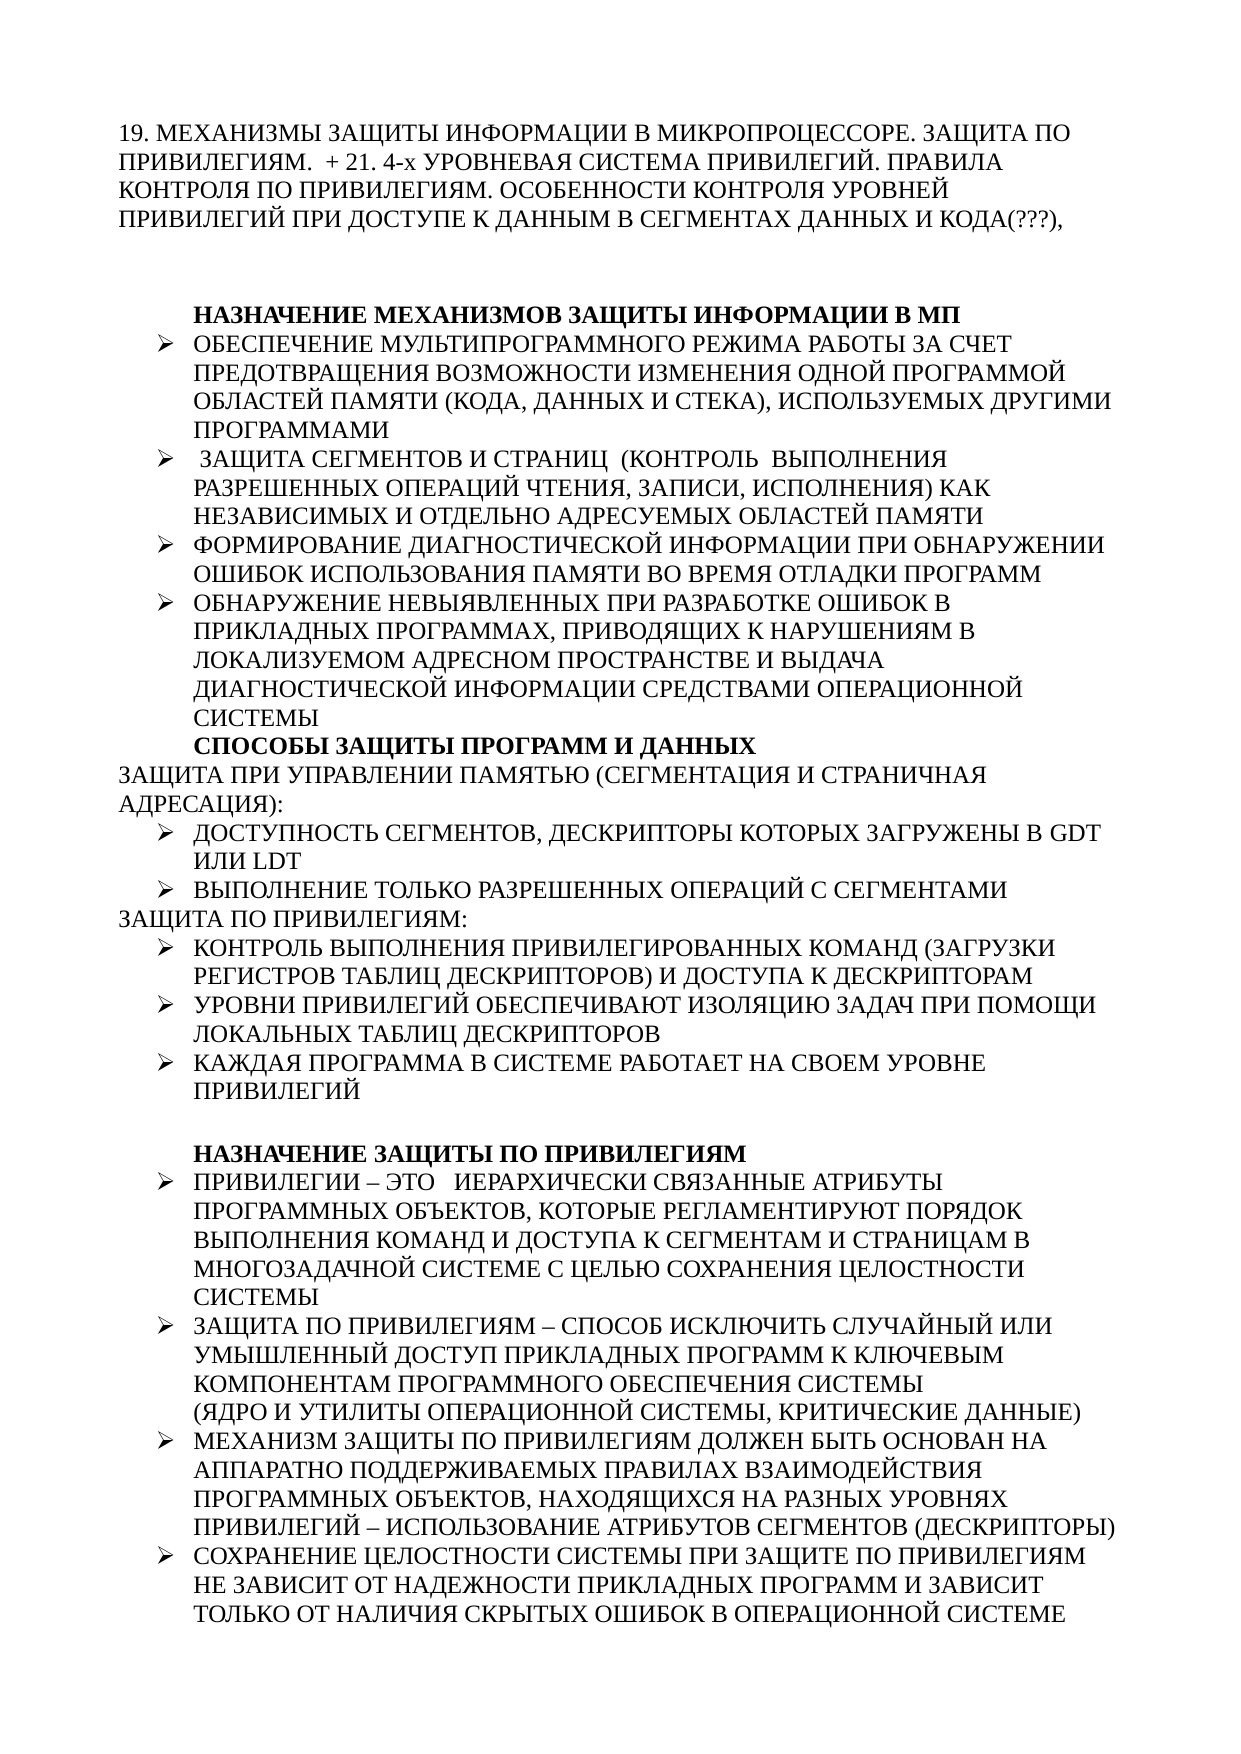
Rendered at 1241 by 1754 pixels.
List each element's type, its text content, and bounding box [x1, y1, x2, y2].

list УРОВНИ ПРИВИЛЕГИЙ ОБЕСПЕЧИВАЮТ ИЗОЛЯЦИЮ ЗАДАЧ ПРИ ПОМОЩИ ЛОКАЛЬНЫХ ТАБЛИЦ ДЕСКРИПТОРОВ [156, 990, 1122, 1048]
text ЗАЩИТА ПО ПРИВИЛЕГИЯМ: [118, 904, 1122, 933]
list МЕХАНИЗМ ЗАЩИТЫ ПО ПРИВИЛЕГИЯМ ДОЛЖЕН БЫТЬ ОСНОВАН НА АППАРАТНО ПОДДЕРЖИВАЕМЫХ ПРАВИЛАХ ВЗАИМОДЕЙСТВИЯ ПРОГРАММНЫХ ОБЪЕКТОВ, НАХОДЯЩИХСЯ НА РАЗНЫХ УРОВНЯХ ПРИВИЛЕГИЙ – ИСПОЛЬЗОВАНИЕ АТРИБУТОВ СЕГМЕНТОВ (ДЕСКРИПТОРЫ) [156, 1426, 1122, 1541]
list КАЖДАЯ ПРОГРАММА В СИСТЕМЕ РАБОТАЕТ НА СВОЕМ УРОВНЕ ПРИВИЛЕГИЙ [156, 1048, 1122, 1105]
list ЗАЩИТА СЕГМЕНТОВ И СТРАНИЦ (КОНТРОЛЬ ВЫПОЛНЕНИЯ РАЗРЕШЕННЫХ ОПЕРАЦИЙ ЧТЕНИЯ, ЗАПИСИ, ИСПОЛНЕНИЯ) КАК НЕЗАВИСИМЫХ И ОТДЕЛЬНО АДРЕСУЕМЫХ ОБЛАСТЕЙ ПАМЯТИ [156, 444, 1122, 530]
text НАЗНАЧЕНИЕ МЕХАНИЗМОВ ЗАЩИТЫ ИНФОРМАЦИИ В МП [193, 300, 1122, 329]
text СПОСОБЫ ЗАЩИТЫ ПРОГРАММ И ДАННЫХ [193, 731, 1122, 760]
list СОХРАНЕНИЕ ЦЕЛОСТНОСТИ СИСТЕМЫ ПРИ ЗАЩИТЕ ПО ПРИВИЛЕГИЯМ НЕ ЗАВИСИТ ОТ НАДЕЖНОСТИ ПРИКЛАДНЫХ ПРОГРАММ И ЗАВИСИТ ТОЛЬКО ОТ НАЛИЧИЯ СКРЫТЫХ ОШИБОК В ОПЕРАЦИОННОЙ СИСТЕМЕ [156, 1541, 1122, 1627]
list ФОРМИРОВАНИЕ ДИАГНОСТИЧЕСКОЙ ИНФОРМАЦИИ ПРИ ОБНАРУЖЕНИИ ОШИБОК ИСПОЛЬЗОВАНИЯ ПАМЯТИ ВО ВРЕМЯ ОТЛАДКИ ПРОГРАММ [156, 530, 1122, 588]
list КОНТРОЛЬ ВЫПОЛНЕНИЯ ПРИВИЛЕГИРОВАННЫХ КОМАНД (ЗАГРУЗКИ РЕГИСТРОВ ТАБЛИЦ ДЕСКРИПТОРОВ) И ДОСТУПА К ДЕСКРИПТОРАМ [156, 933, 1122, 990]
list ВЫПОЛНЕНИЕ ТОЛЬКО РАЗРЕШЕННЫХ ОПЕРАЦИЙ С СЕГМЕНТАМИ [156, 875, 1122, 904]
list ЗАЩИТА ПО ПРИВИЛЕГИЯМ – СПОСОБ ИСКЛЮЧИТЬ СЛУЧАЙНЫЙ ИЛИ УМЫШЛЕННЫЙ ДОСТУП ПРИКЛАДНЫХ ПРОГРАММ К КЛЮЧЕВЫМ КОМПОНЕНТАМ ПРОГРАММНОГО ОБЕСПЕЧЕНИЯ СИСТЕМЫ (ЯДРО И УТИЛИТЫ ОПЕРАЦИОННОЙ СИСТЕМЫ, КРИТИЧЕСКИЕ ДАННЫЕ) [156, 1311, 1122, 1426]
list ДОСТУПНОСТЬ СЕГМЕНТОВ, ДЕСКРИПТОРЫ КОТОРЫХ ЗАГРУЖЕНЫ В GDT ИЛИ LDT [156, 818, 1122, 875]
list ПРИВИЛЕГИИ – ЭТО ИЕРАРХИЧЕСКИ СВЯЗАННЫЕ АТРИБУТЫ ПРОГРАММНЫХ ОБЪЕКТОВ, КОТОРЫЕ РЕГЛАМЕНТИРУЮТ ПОРЯДОК ВЫПОЛНЕНИЯ КОМАНД И ДОСТУПА К СЕГМЕНТАМ И СТРАНИЦАМ В МНОГОЗАДАЧНОЙ СИСТЕМЕ С ЦЕЛЬЮ СОХРАНЕНИЯ ЦЕЛОСТНОСТИ СИСТЕМЫ [156, 1167, 1122, 1311]
text НАЗНАЧЕНИЕ ЗАЩИТЫ ПО ПРИВИЛЕГИЯМ [193, 1139, 1122, 1167]
text 19. МЕХАНИЗМЫ ЗАЩИТЫ ИНФОРМАЦИИ В МИКРОПРОЦЕССОРЕ. ЗАЩИТА ПО ПРИВИЛЕГИЯМ. + 21. 4-х УРОВНЕВАЯ СИСТЕМА ПРИВИЛЕГИЙ. ПРАВИЛА КОНТРОЛЯ ПО ПРИВИЛЕГИЯМ. ОСОБЕННОСТИ КОНТРОЛЯ УРОВНЕЙ ПРИВИЛЕГИЙ ПРИ ДОСТУПЕ К ДАННЫМ В СЕГМЕНТАХ ДАННЫХ И КОДА(???), [118, 118, 1122, 233]
list ОБНАРУЖЕНИЕ НЕВЫЯВЛЕННЫХ ПРИ РАЗРАБОТКЕ ОШИБОК В ПРИКЛАДНЫХ ПРОГРАММАХ, ПРИВОДЯЩИХ К НАРУШЕНИЯМ В ЛОКАЛИЗУЕМОМ АДРЕСНОМ ПРОСТРАНСТВЕ И ВЫДАЧА ДИАГНОСТИЧЕСКОЙ ИНФОРМАЦИИ СРЕДСТВАМИ ОПЕРАЦИОННОЙ СИСТЕМЫ [156, 588, 1122, 731]
list ОБЕСПЕЧЕНИЕ МУЛЬТИПРОГРАММНОГО РЕЖИМА РАБОТЫ ЗА СЧЕТ ПРЕДОТВРАЩЕНИЯ ВОЗМОЖНОСТИ ИЗМЕНЕНИЯ ОДНОЙ ПРОГРАММОЙ ОБЛАСТЕЙ ПАМЯТИ (КОДА, ДАННЫХ И СТЕКА), ИСПОЛЬЗУЕМЫХ ДРУГИМИ ПРОГРАММАМИ [156, 329, 1122, 444]
text ЗАЩИТА ПРИ УПРАВЛЕНИИ ПАМЯТЬЮ (СЕГМЕНТАЦИЯ И СТРАНИЧНАЯ АДРЕСАЦИЯ): [118, 760, 1122, 818]
